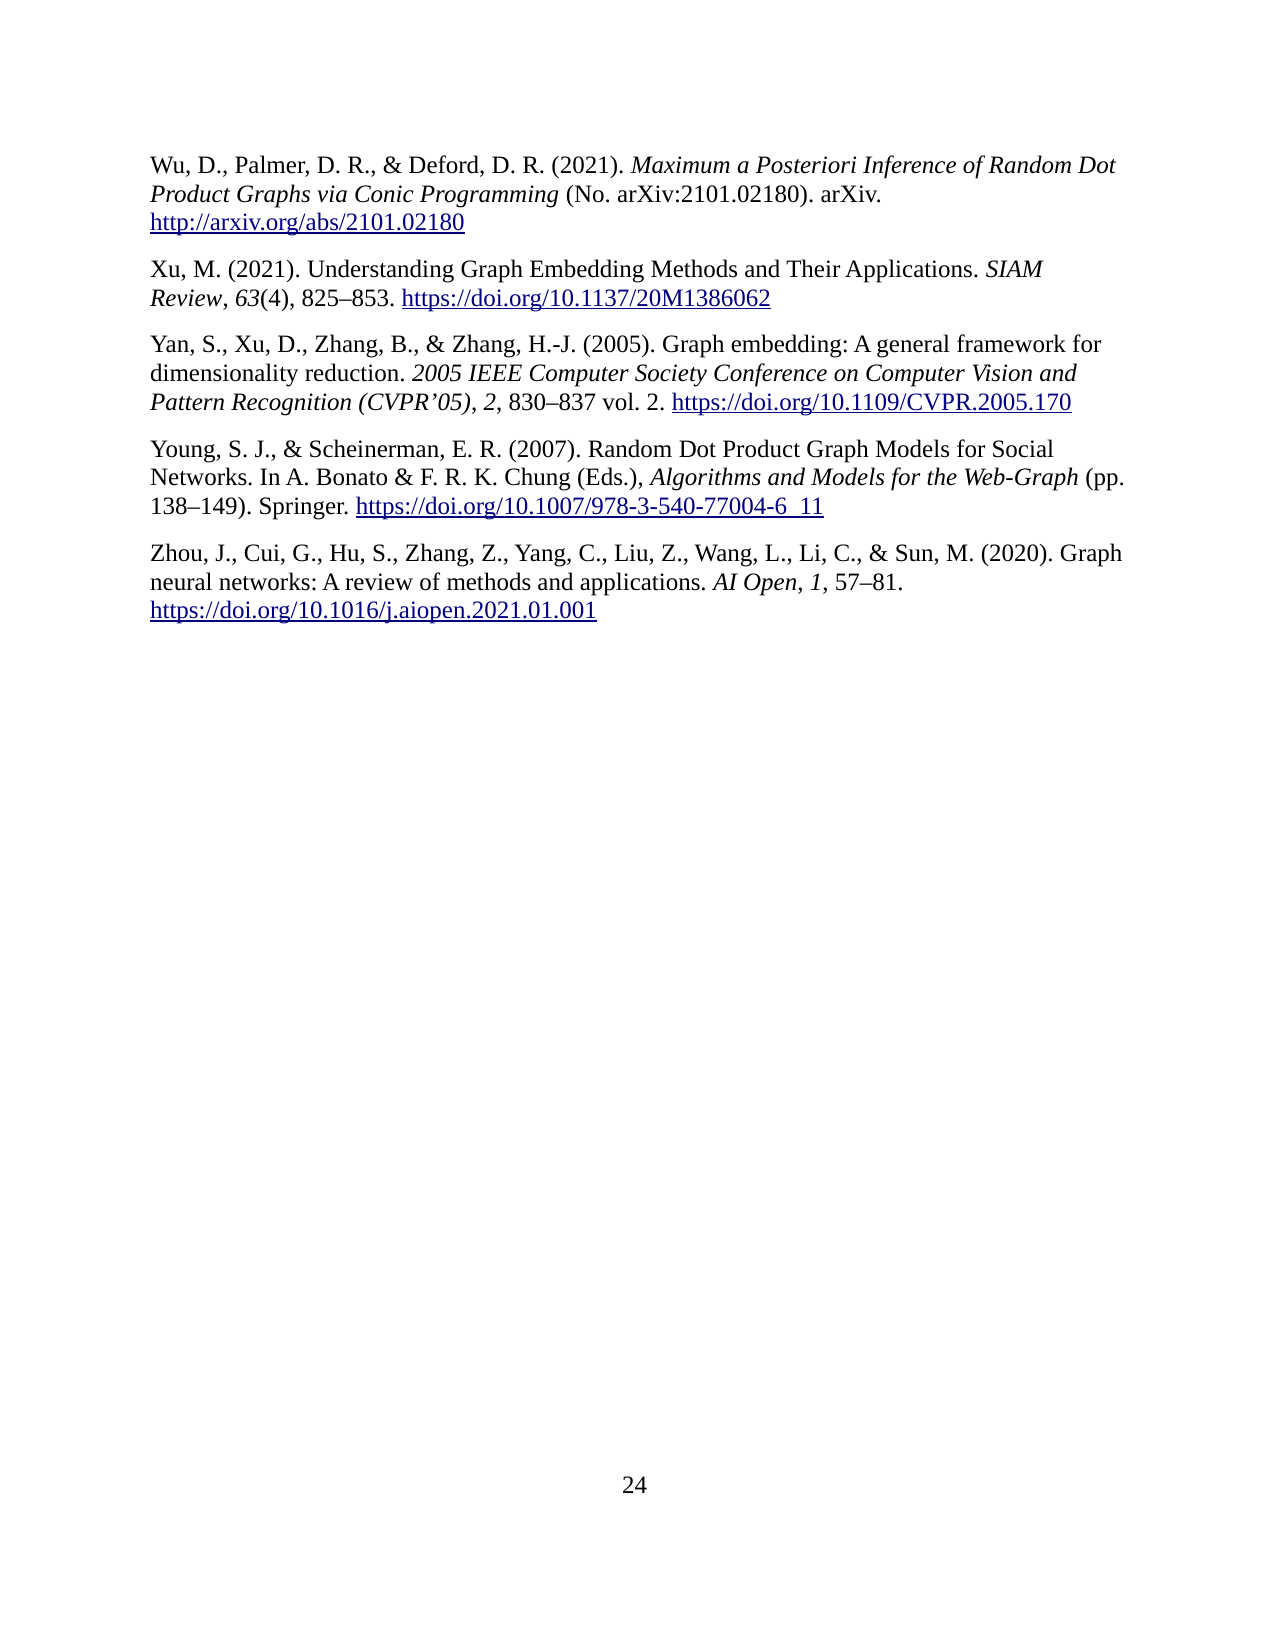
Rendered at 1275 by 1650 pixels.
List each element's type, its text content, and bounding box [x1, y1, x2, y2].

text Zhou, J., Cui, G., Hu, S., Zhang, Z., Yang, C., Liu, Z., Wang, L., Li, C., & Sun, M. (2020). Graph neural networks: A review of methods and applications. AI Open, 1, 57–81. https://doi.org/10.1016/j.aiopen.2021.01.001 [150, 538, 1125, 624]
text Yan, S., Xu, D., Zhang, B., & Zhang, H.-J. (2005). Graph embedding: A general framework for dimensionality reduction. 2005 IEEE Computer Society Conference on Computer Vision and Pattern Recognition (CVPR’05), 2, 830–837 vol. 2. https://doi.org/10.1109/CVPR.2005.170 [150, 329, 1125, 416]
text Young, S. J., & Scheinerman, E. R. (2007). Random Dot Product Graph Models for Social Networks. In A. Bonato & F. R. K. Chung (Eds.), Algorithms and Models for the Web-Graph (pp. 138–149). Springer. https://doi.org/10.1007/978-3-540-77004-6_11 [150, 434, 1125, 520]
text Wu, D., Palmer, D. R., & Deford, D. R. (2021). Maximum a Posteriori Inference of Random Dot Product Graphs via Conic Programming (No. arXiv:2101.02180). arXiv. http://arxiv.org/abs/2101.02180 [150, 150, 1125, 236]
text Xu, M. (2021). Understanding Graph Embedding Methods and Their Applications. SIAM Review, 63(4), 825–853. https://doi.org/10.1137/20M1386062 [150, 254, 1125, 312]
